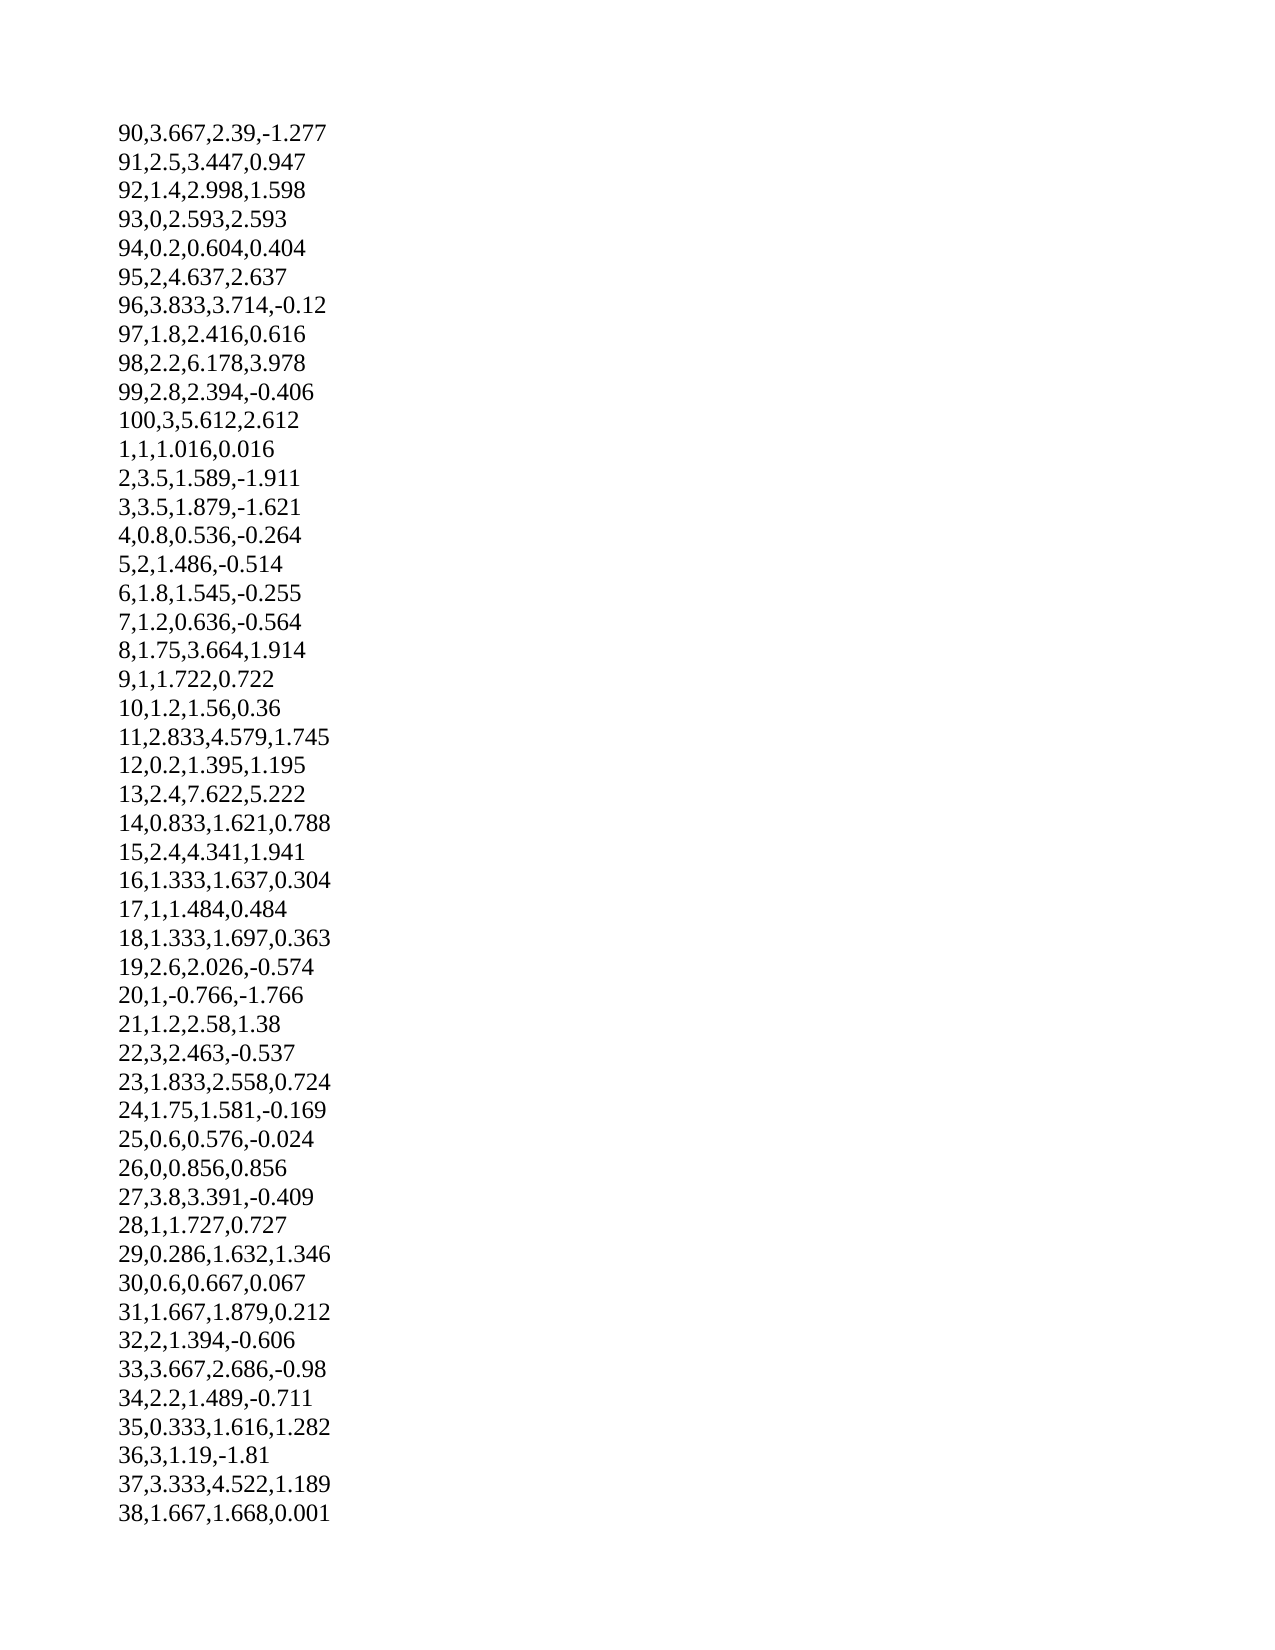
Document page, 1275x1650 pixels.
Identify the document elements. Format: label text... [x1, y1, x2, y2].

text 91,2.5,3.447,0.947 [118, 147, 1157, 176]
text 28,1,1.727,0.727 [118, 1211, 1157, 1239]
text 35,0.333,1.616,1.282 [118, 1412, 1157, 1441]
text 11,2.833,4.579,1.745 [118, 722, 1157, 751]
text 16,1.333,1.637,0.304 [118, 866, 1157, 894]
text 27,3.8,3.391,-0.409 [118, 1182, 1157, 1211]
text 19,2.6,2.026,-0.574 [118, 952, 1157, 981]
text 1,1,1.016,0.016 [118, 434, 1157, 463]
text 21,1.2,2.58,1.38 [118, 1009, 1157, 1038]
text 99,2.8,2.394,-0.406 [118, 377, 1157, 406]
text 14,0.833,1.621,0.788 [118, 808, 1157, 837]
text 9,1,1.722,0.722 [118, 664, 1157, 693]
text 6,1.8,1.545,-0.255 [118, 578, 1157, 607]
text 34,2.2,1.489,-0.711 [118, 1383, 1157, 1412]
text 2,3.5,1.589,-1.911 [118, 463, 1157, 492]
text 4,0.8,0.536,-0.264 [118, 521, 1157, 549]
text 96,3.833,3.714,-0.12 [118, 291, 1157, 319]
text 29,0.286,1.632,1.346 [118, 1239, 1157, 1268]
text 7,1.2,0.636,-0.564 [118, 607, 1157, 636]
text 12,0.2,1.395,1.195 [118, 751, 1157, 779]
text 38,1.667,1.668,0.001 [118, 1498, 1157, 1527]
text 3,3.5,1.879,-1.621 [118, 492, 1157, 521]
text 8,1.75,3.664,1.914 [118, 636, 1157, 664]
text 23,1.833,2.558,0.724 [118, 1067, 1157, 1096]
text 18,1.333,1.697,0.363 [118, 923, 1157, 952]
text 22,3,2.463,-0.537 [118, 1038, 1157, 1067]
text 13,2.4,7.622,5.222 [118, 779, 1157, 808]
text 26,0,0.856,0.856 [118, 1153, 1157, 1182]
text 98,2.2,6.178,3.978 [118, 348, 1157, 377]
text 30,0.6,0.667,0.067 [118, 1268, 1157, 1297]
text 10,1.2,1.56,0.36 [118, 693, 1157, 722]
text 24,1.75,1.581,-0.169 [118, 1096, 1157, 1124]
text 93,0,2.593,2.593 [118, 204, 1157, 233]
text 31,1.667,1.879,0.212 [118, 1297, 1157, 1326]
text 94,0.2,0.604,0.404 [118, 233, 1157, 262]
text 97,1.8,2.416,0.616 [118, 319, 1157, 348]
text 33,3.667,2.686,-0.98 [118, 1354, 1157, 1383]
text 32,2,1.394,-0.606 [118, 1326, 1157, 1354]
text 90,3.667,2.39,-1.277 [118, 118, 1157, 147]
text 95,2,4.637,2.637 [118, 262, 1157, 291]
text 37,3.333,4.522,1.189 [118, 1469, 1157, 1498]
text 36,3,1.19,-1.81 [118, 1441, 1157, 1469]
text 25,0.6,0.576,-0.024 [118, 1124, 1157, 1153]
text 5,2,1.486,-0.514 [118, 549, 1157, 578]
text 17,1,1.484,0.484 [118, 894, 1157, 923]
text 100,3,5.612,2.612 [118, 406, 1157, 434]
text 20,1,-0.766,-1.766 [118, 981, 1157, 1009]
text 15,2.4,4.341,1.941 [118, 837, 1157, 866]
text 92,1.4,2.998,1.598 [118, 176, 1157, 204]
